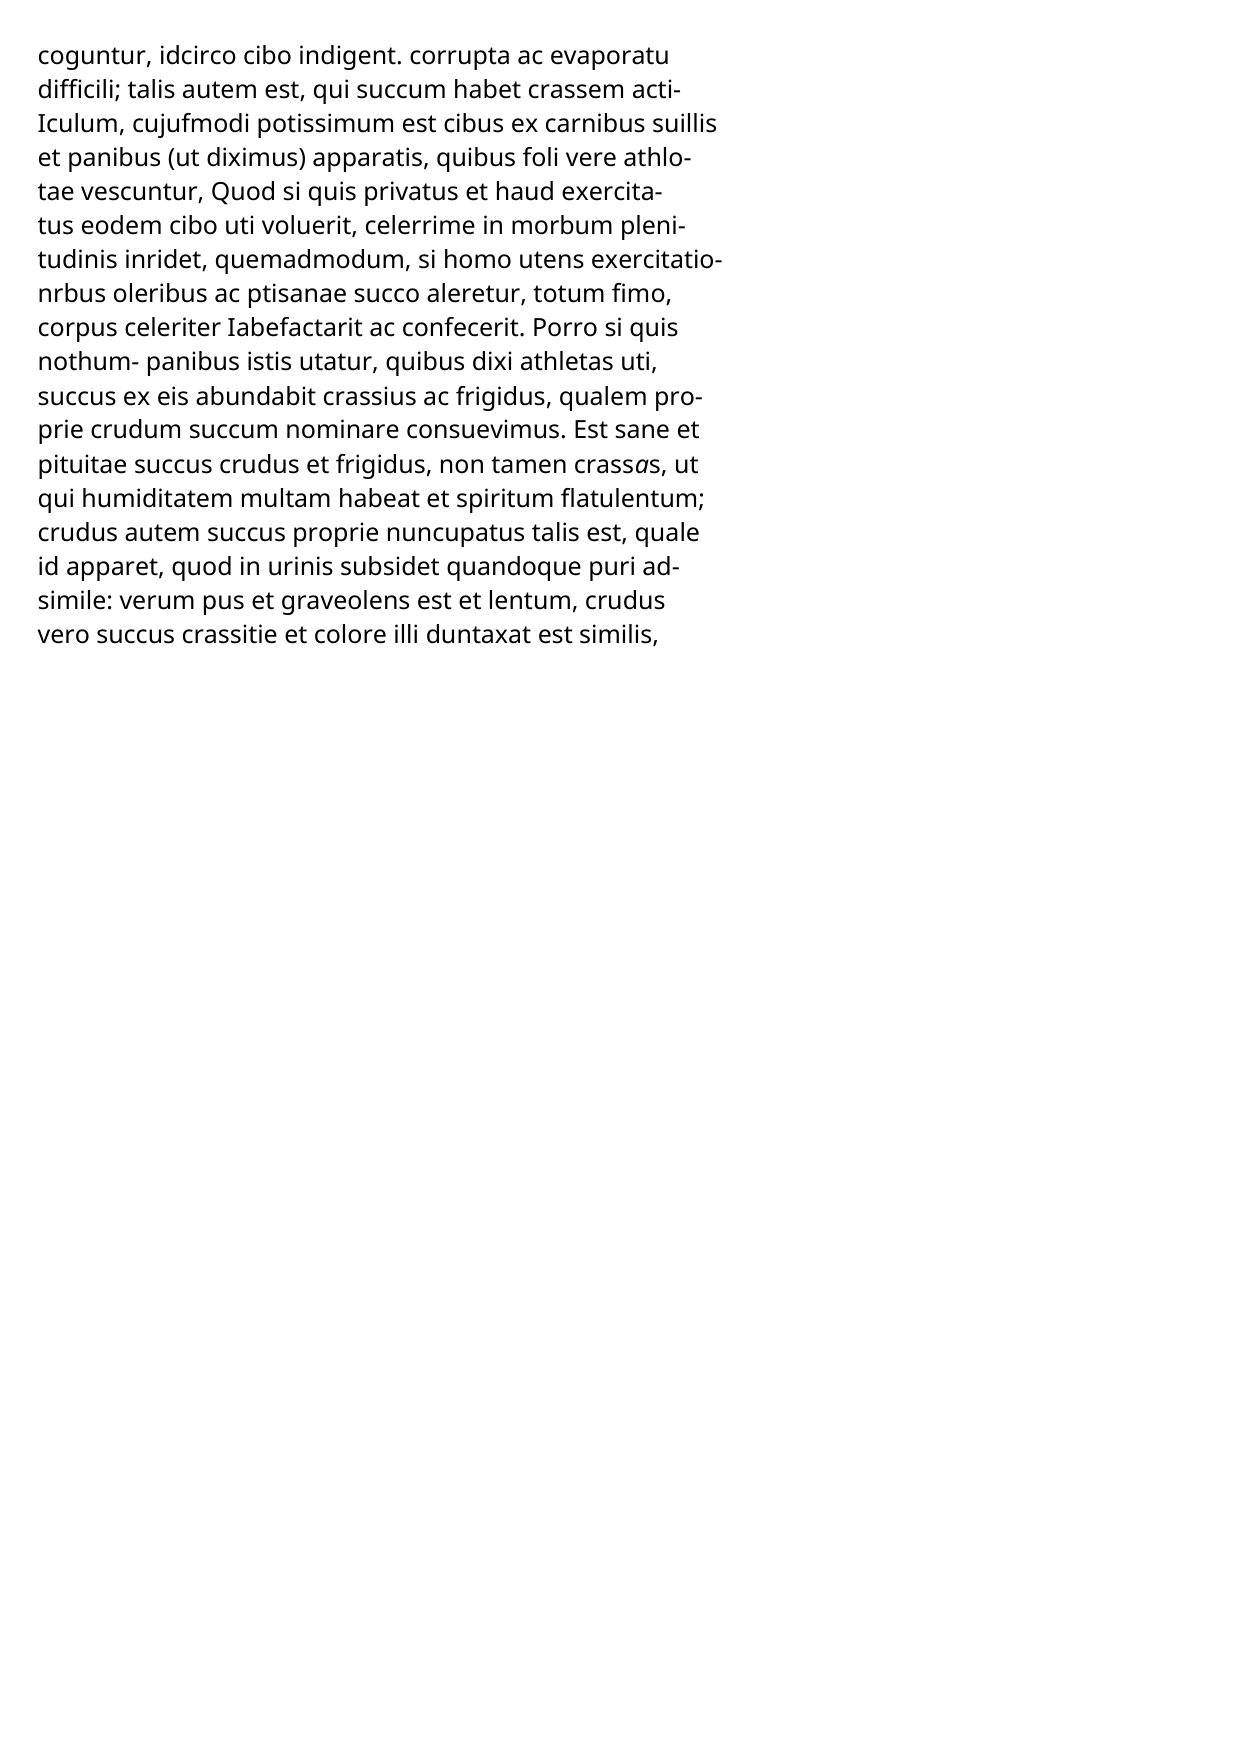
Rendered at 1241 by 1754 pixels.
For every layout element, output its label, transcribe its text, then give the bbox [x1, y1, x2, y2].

text coguntur, idcirco cibo indigent. corrupta ac evaporatu difficili; talis autem est, qui succum habet crassem acti- Iculum, cujufmodi potissimum est cibus ex carnibus suillis et panibus (ut diximus) apparatis, quibus foli vere athlo- tae vescuntur, Quod si quis privatus et haud exercita- tus eodem cibo uti voluerit, celerrime in morbum pleni- tudinis inridet, quemadmodum, si homo utens exercitatio- nrbus oleribus ac ptisanae succo aleretur, totum fimo, corpus celeriter Iabefactarit ac confecerit. Porro si quis nothum- panibus istis utatur, quibus dixi athletas uti, succus ex eis abundabit crassius ac frigidus, qualem pro- prie crudum succum nominare consuevimus. Est sane et pituitae succus crudus et frigidus, non tamen crassas, ut qui humiditatem multam habeat et spiritum flatulentum; crudus autem succus proprie nuncupatus talis est, quale id apparet, quod in urinis subsidet quandoque puri ad- simile: verum pus et graveolens est et lentum, crudus vero succus crassitie et colore illi duntaxat est similis, [37, 37, 1203, 651]
